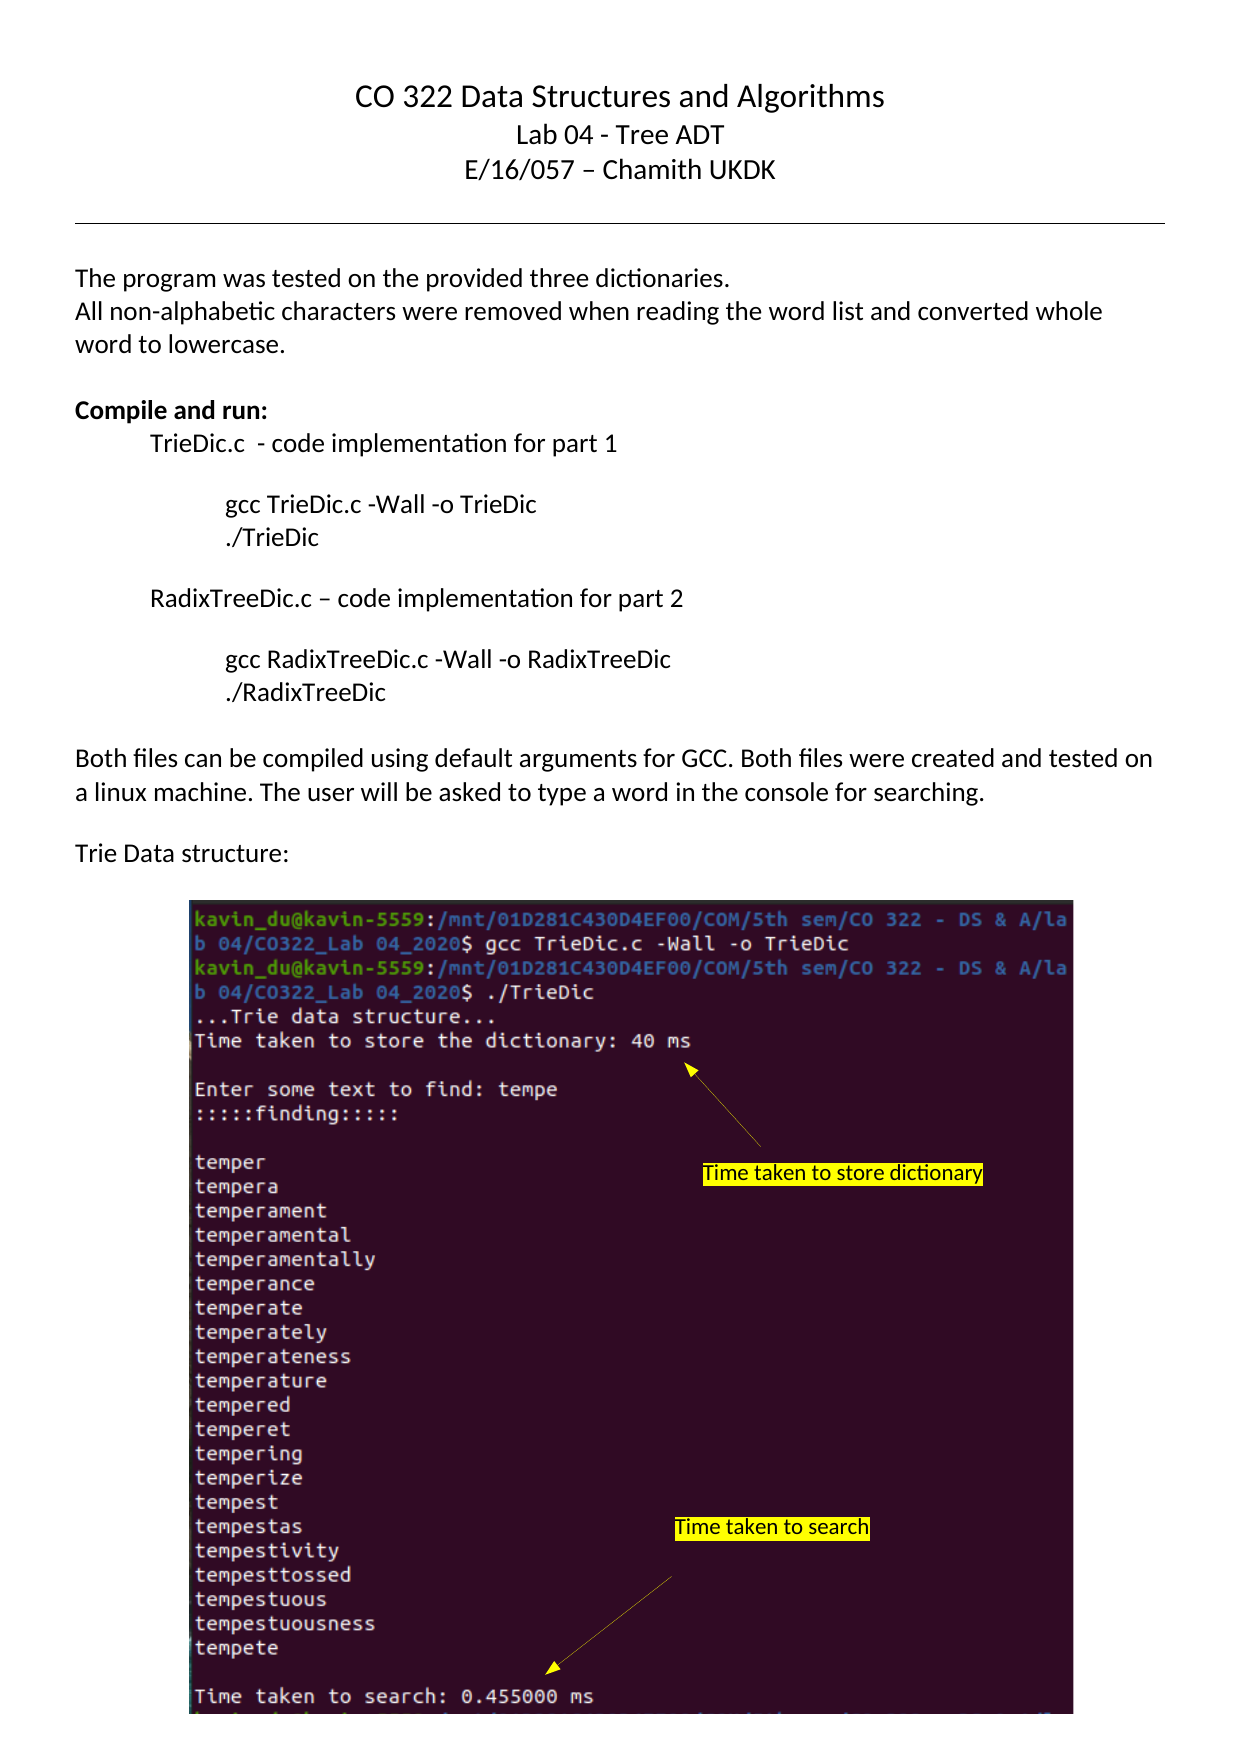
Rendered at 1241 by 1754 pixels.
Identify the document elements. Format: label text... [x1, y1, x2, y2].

text Both files can be compiled using default arguments for GCC. Both files were created and tested on a linux machine. The user will be asked to type a word in the console for searching. [75, 742, 1165, 808]
text Compile and run: [75, 393, 1165, 426]
text All non-alphabetic characters were removed when reading the word list and converted whole word to lowercase. [75, 294, 1165, 360]
text ./TrieDic [75, 521, 1165, 553]
text RadixTreeDic.c – code implementation for part 2 [75, 582, 1165, 614]
text Lab 04 - Tree ADT [75, 116, 1165, 151]
text ./RadixTreeDic [75, 676, 1165, 709]
text E/16/057 – Chamith UKDK [75, 151, 1165, 187]
text gcc TrieDic.c -Wall -o TrieDic [75, 487, 1165, 521]
text The program was tested on the provided three dictionaries. [75, 261, 1165, 294]
picture [189, 900, 355, 1714]
text TrieDic.c - code implementation for part 1 [75, 426, 1165, 459]
text CO 322 Data Structures and Algorithms [75, 75, 1165, 116]
text Trie Data structure: [75, 836, 1165, 869]
text gcc RadixTreeDic.c -Wall -o RadixTreeDic [75, 643, 1165, 676]
